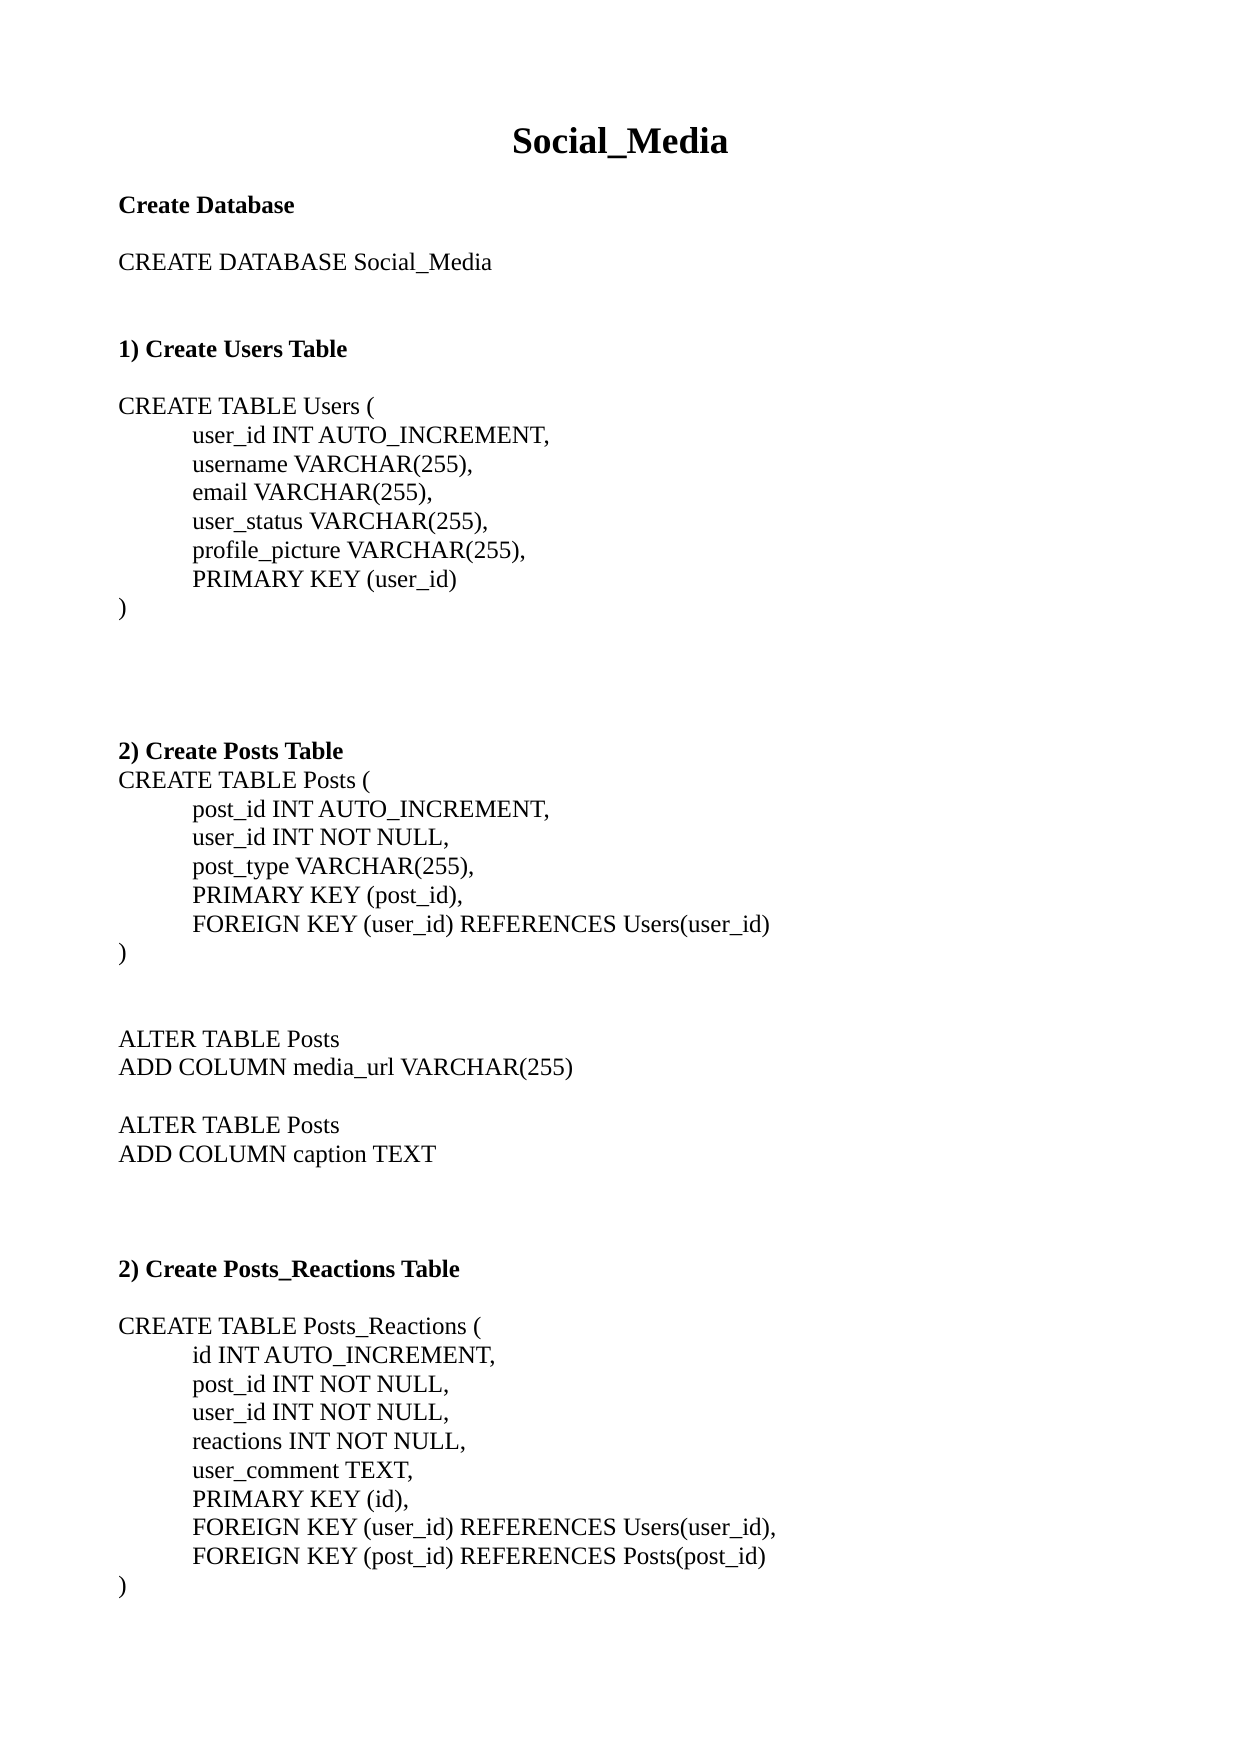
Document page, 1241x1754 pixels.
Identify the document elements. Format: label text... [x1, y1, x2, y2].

text CREATE TABLE Users ( [118, 391, 1122, 420]
text FOREIGN KEY (user_id) REFERENCES Users(user_id) [118, 909, 1122, 937]
text user_comment TEXT, [118, 1455, 1122, 1484]
text Social_Media [118, 118, 1122, 161]
text 2) Create Posts Table [118, 736, 1122, 765]
text profile_picture VARCHAR(255), [118, 535, 1122, 564]
text 1) Create Users Table [118, 334, 1122, 362]
text post_id INT NOT NULL, [118, 1369, 1122, 1397]
text post_id INT AUTO_INCREMENT, [118, 794, 1122, 822]
text username VARCHAR(255), [118, 449, 1122, 477]
text post_type VARCHAR(255), [118, 851, 1122, 880]
text id INT AUTO_INCREMENT, [118, 1340, 1122, 1369]
text email VARCHAR(255), [118, 477, 1122, 506]
text ) [118, 1570, 1122, 1599]
text PRIMARY KEY (user_id) [118, 564, 1122, 592]
text ADD COLUMN media_url VARCHAR(255) [118, 1052, 1122, 1081]
text ALTER TABLE Posts [118, 1024, 1122, 1052]
text ) [118, 592, 1122, 621]
text ALTER TABLE Posts [118, 1110, 1122, 1139]
text reactions INT NOT NULL, [118, 1426, 1122, 1455]
text user_status VARCHAR(255), [118, 506, 1122, 535]
text user_id INT NOT NULL, [118, 822, 1122, 851]
text FOREIGN KEY (user_id) REFERENCES Users(user_id), [118, 1512, 1122, 1541]
text ) [118, 937, 1122, 966]
text Create Database [118, 190, 1122, 219]
text CREATE TABLE Posts_Reactions ( [118, 1311, 1122, 1340]
text FOREIGN KEY (post_id) REFERENCES Posts(post_id) [118, 1541, 1122, 1570]
text user_id INT AUTO_INCREMENT, [118, 420, 1122, 449]
text CREATE DATABASE Social_Media [118, 247, 1122, 276]
text PRIMARY KEY (id), [118, 1484, 1122, 1512]
text PRIMARY KEY (post_id), [118, 880, 1122, 909]
text user_id INT NOT NULL, [118, 1397, 1122, 1426]
text CREATE TABLE Posts ( [118, 765, 1122, 794]
text ADD COLUMN caption TEXT [118, 1139, 1122, 1167]
text 2) Create Posts_Reactions Table [118, 1254, 1122, 1282]
